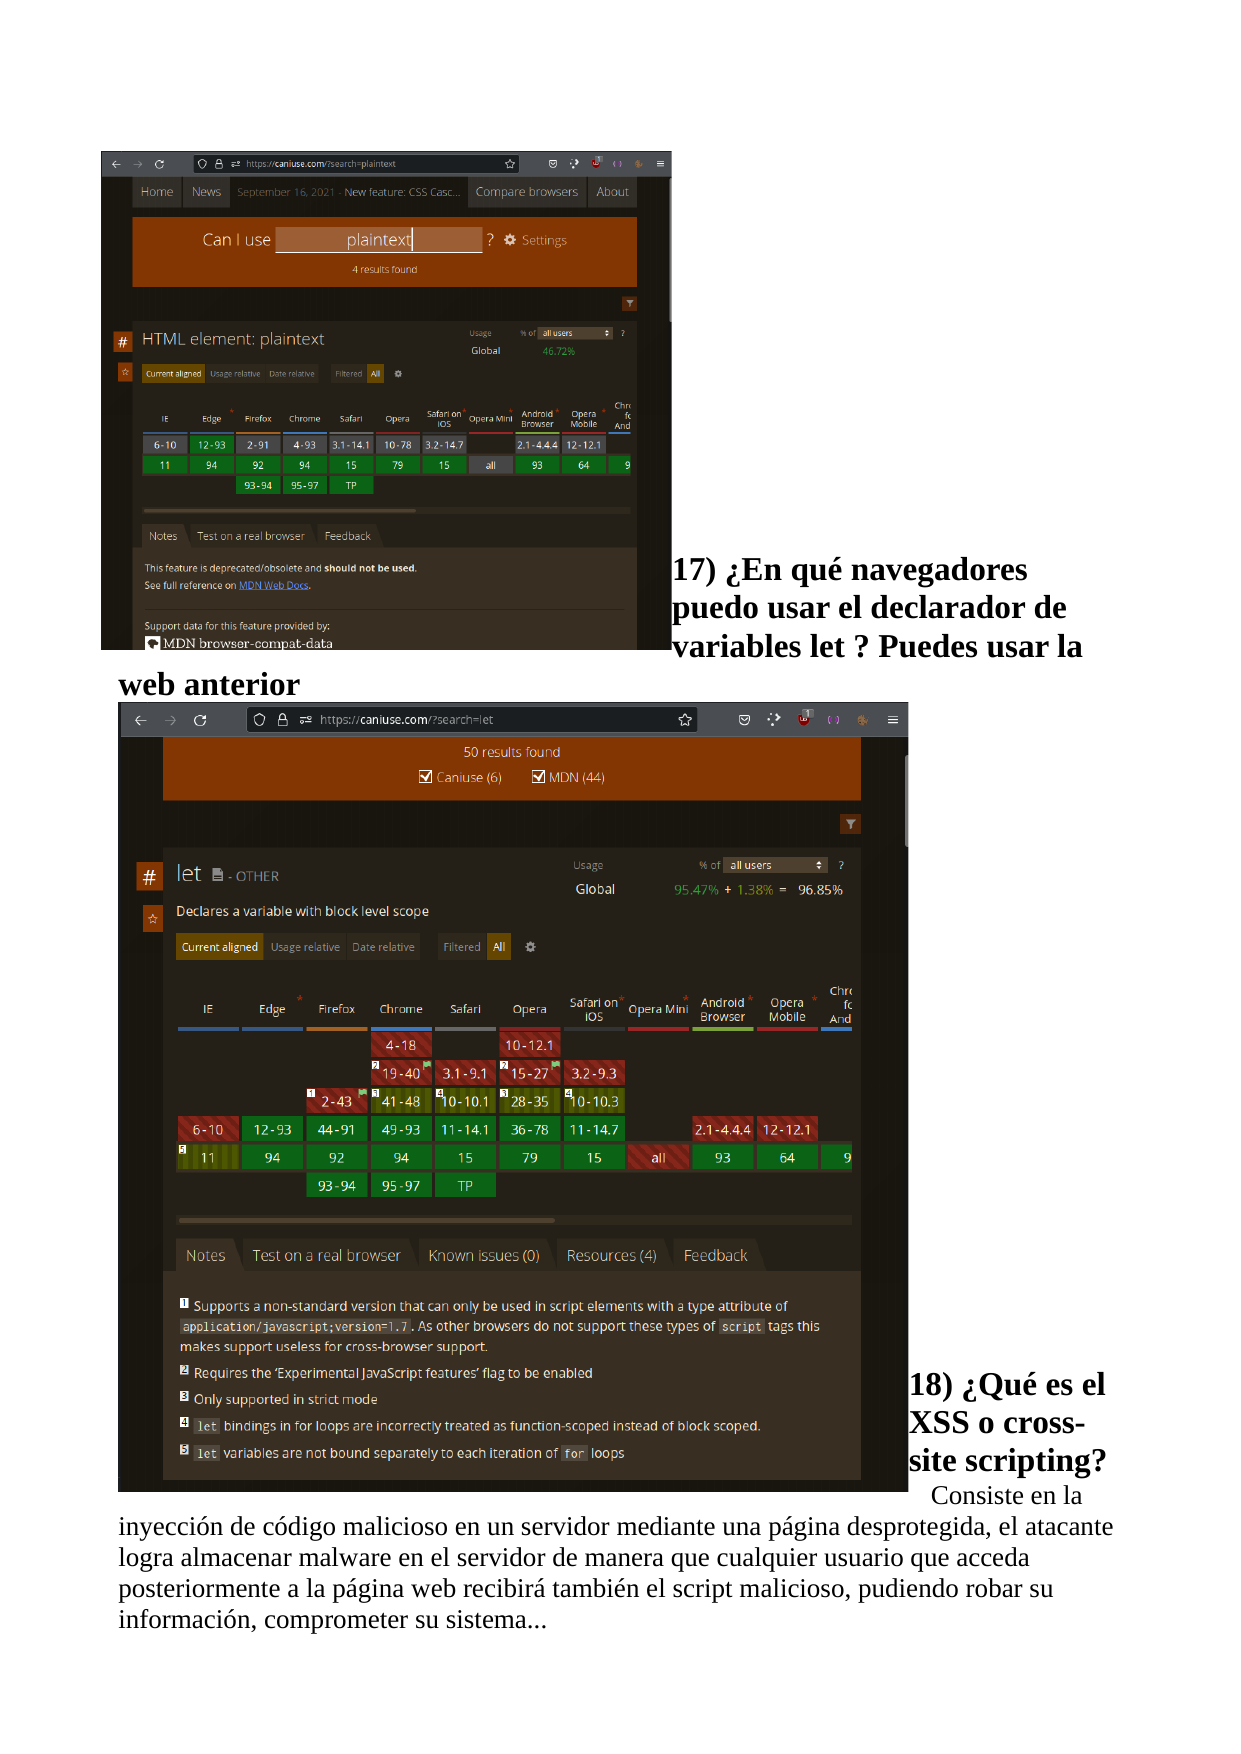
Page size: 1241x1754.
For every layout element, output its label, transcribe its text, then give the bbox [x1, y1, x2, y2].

picture [101, 151, 672, 650]
text Consiste en la inyección de código malicioso en un servidor mediante una página desprotegida, el atacante logra almacenar malware en el servidor de manera que cualquier usuario que acceda posteriormente a la página web recibirá también el script malicioso, pudiendo robar su información, comprometer su sistema... [118, 1479, 1122, 1635]
picture [118, 702, 909, 1492]
text 18) ¿Qué es el XSS o cross-site scripting? [909, 1364, 1122, 1479]
text 17) ¿En qué navegadores puedo usar el declarador de variables let ? Puedes usar la web anterior [118, 549, 1122, 703]
